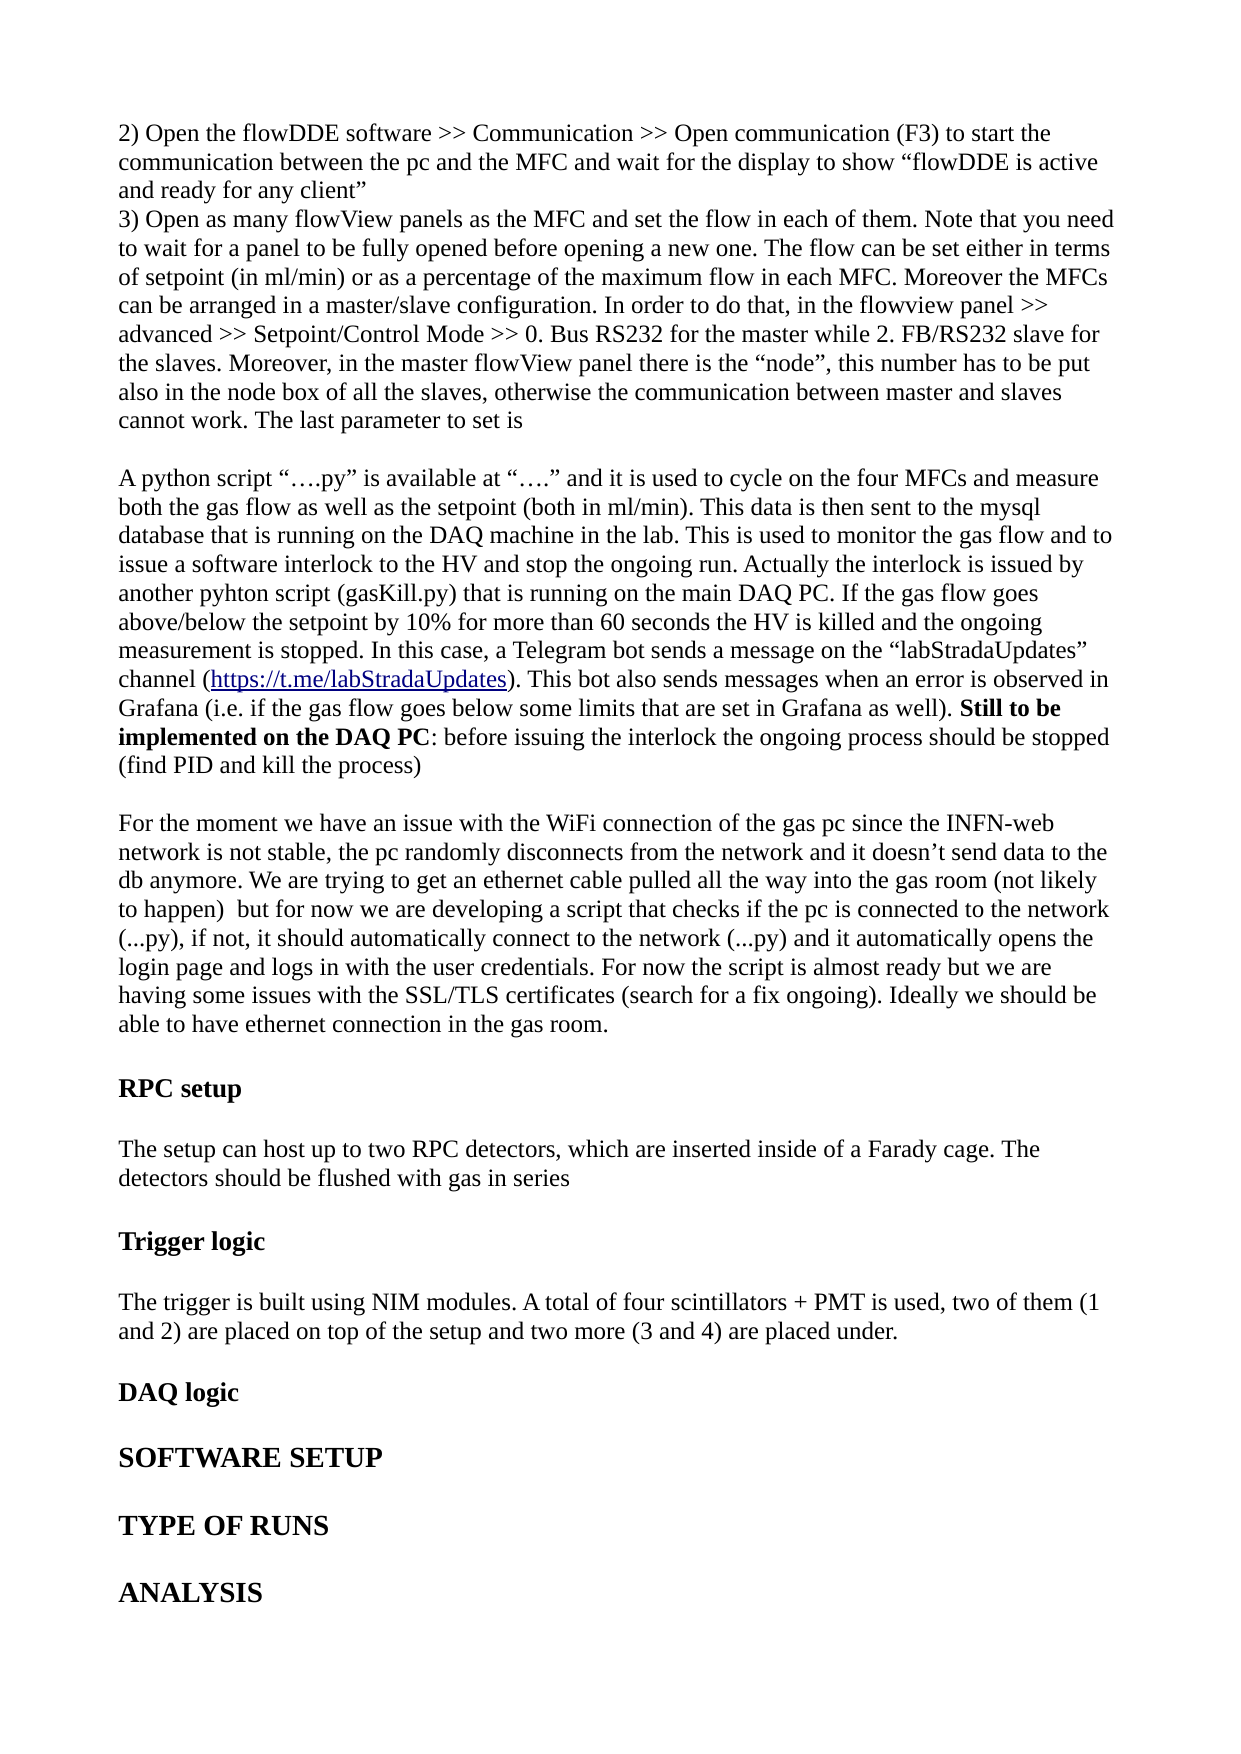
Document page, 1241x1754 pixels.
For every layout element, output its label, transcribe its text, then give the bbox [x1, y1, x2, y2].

text ANALYSIS [118, 1575, 1122, 1608]
text SOFTWARE SETUP [118, 1441, 1122, 1474]
text A python script “….py” is available at “….” and it is used to cycle on the four MFCs and measure both the gas flow as well as the setpoint (both in ml/min). This data is then sent to the mysql database that is running on the DAQ machine in the lab. This is used to monitor the gas flow and to issue a software interlock to the HV and stop the ongoing run. Actually the interlock is issued by another pyhton script (gasKill.py) that is running on the main DAQ PC. If the gas flow goes above/below the setpoint by 10% for more than 60 seconds the HV is killed and the ongoing measurement is stopped. In this case, a Telegram bot sends a message on the “labStradaUpdates” channel (https://t.me/labStradaUpdates). This bot also sends messages when an error is observed in Grafana (i.e. if the gas flow goes below some limits that are set in Grafana as well). Still to be implemented on the DAQ PC: before issuing the interlock the ongoing process should be stopped (find PID and kill the process) [118, 463, 1122, 779]
text RPC setup [118, 1072, 1122, 1103]
text Trigger logic [118, 1225, 1122, 1256]
text The setup can host up to two RPC detectors, which are inserted inside of a Farady cage. The detectors should be flushed with gas in series [118, 1134, 1122, 1191]
text 2) Open the flowDDE software >> Communication >> Open communication (F3) to start the communication between the pc and the MFC and wait for the display to show “flowDDE is active and ready for any client” [118, 118, 1122, 204]
text For the moment we have an issue with the WiFi connection of the gas pc since the INFN-web network is not stable, the pc randomly disconnects from the network and it doesn’t send data to the db anymore. We are trying to get an ethernet cable pulled all the way into the gas room (not likely to happen) but for now we are developing a script that checks if the pc is connected to the network (...py), if not, it should automatically connect to the network (...py) and it automatically opens the login page and logs in with the user credentials. For now the script is almost ready but we are having some issues with the SSL/TLS certificates (search for a fix ongoing). Ideally we should be able to have ethernet connection in the gas room. [118, 808, 1122, 1038]
text DAQ logic [118, 1376, 1122, 1407]
text 3) Open as many flowView panels as the MFC and set the flow in each of them. Note that you need to wait for a panel to be fully opened before opening a new one. The flow can be set either in terms of setpoint (in ml/min) or as a percentage of the maximum flow in each MFC. Moreover the MFCs can be arranged in a master/slave configuration. In order to do that, in the flowview panel >> advanced >> Setpoint/Control Mode >> 0. Bus RS232 for the master while 2. FB/RS232 slave for the slaves. Moreover, in the master flowView panel there is the “node”, this number has to be put also in the node box of all the slaves, otherwise the communication between master and slaves cannot work. The last parameter to set is [118, 204, 1122, 434]
text TYPE OF RUNS [118, 1508, 1122, 1541]
text The trigger is built using NIM modules. A total of four scintillators + PMT is used, two of them (1 and 2) are placed on top of the setup and two more (3 and 4) are placed under. [118, 1287, 1122, 1345]
